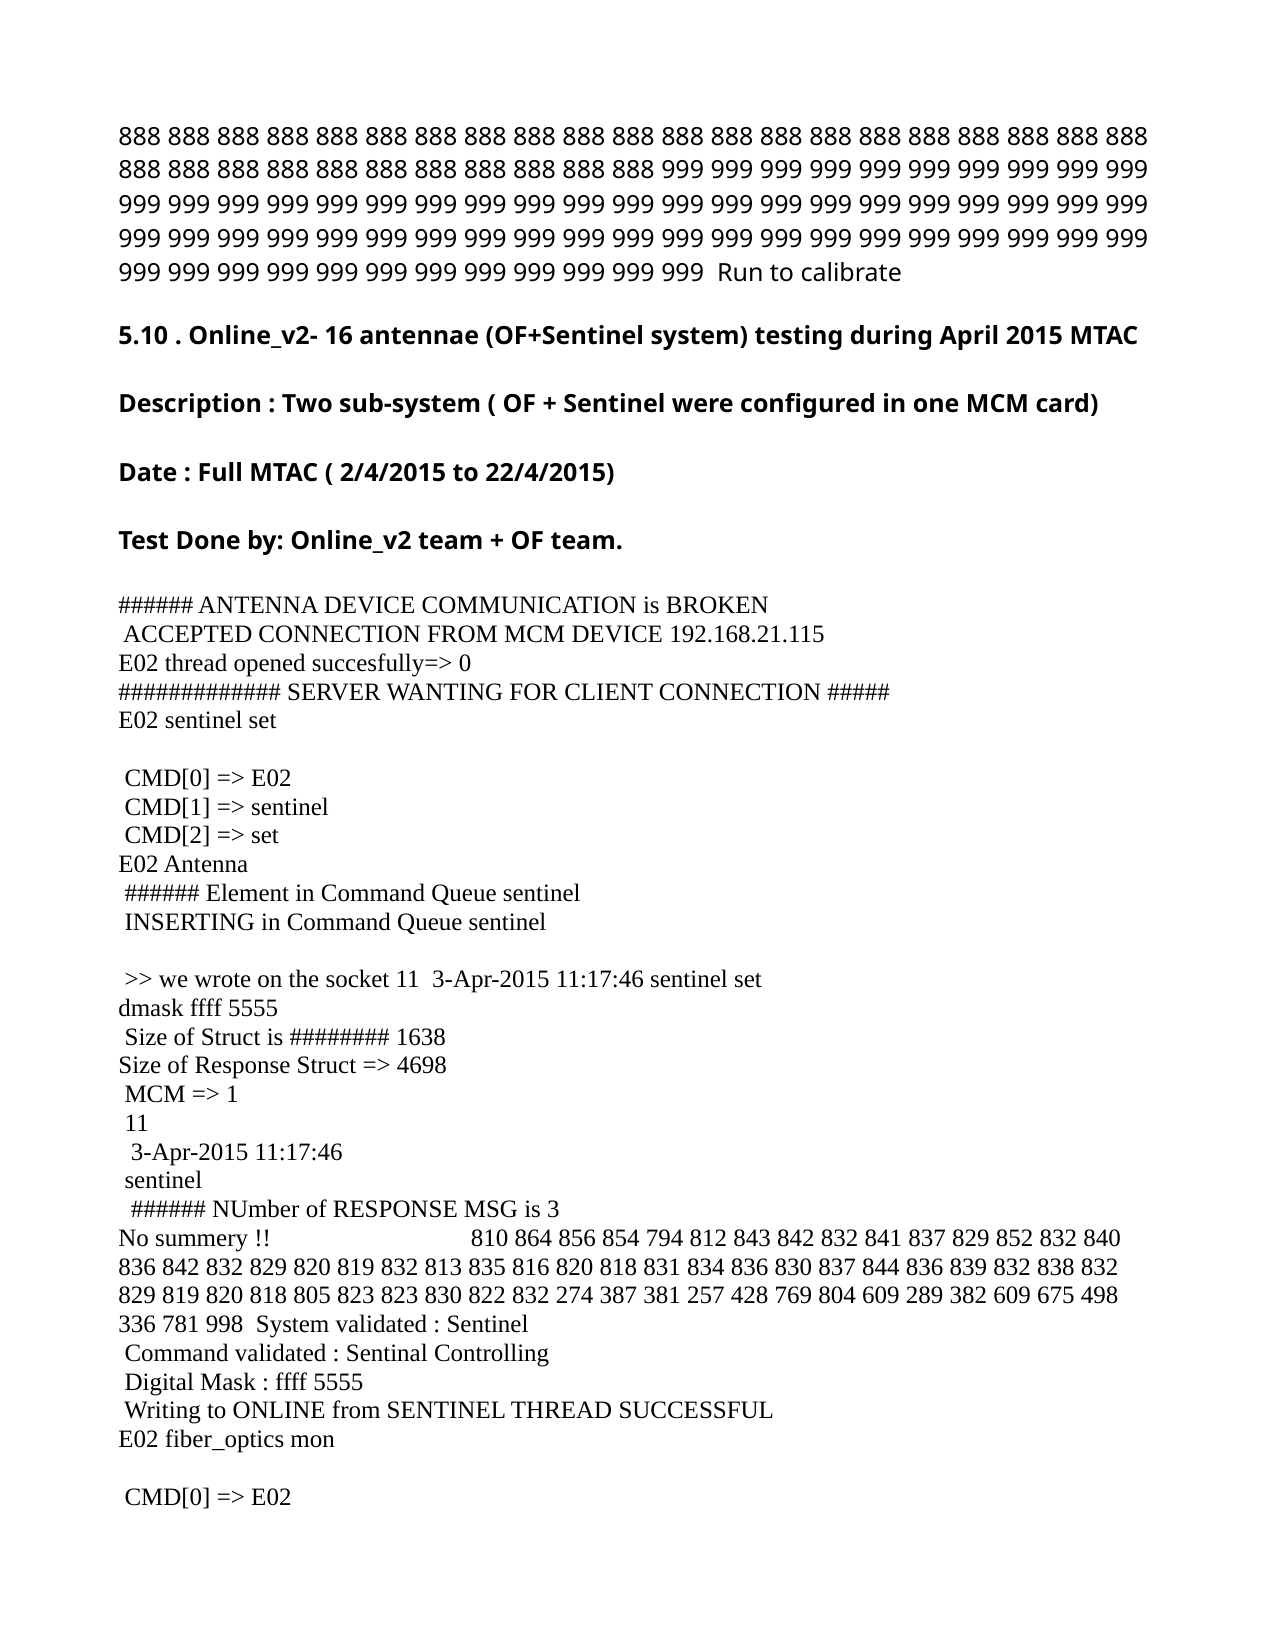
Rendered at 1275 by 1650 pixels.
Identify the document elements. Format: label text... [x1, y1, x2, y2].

text E02 fiber_optics mon [118, 1424, 1157, 1453]
text E02 thread opened succesfully=> 0 [118, 648, 1157, 677]
text Writing to ONLINE from SENTINEL THREAD SUCCESSFUL [118, 1395, 1157, 1424]
text >> we wrote on the socket 11 3-Apr-2015 11:17:46 sentinel set [118, 964, 1157, 993]
text 3-Apr-2015 11:17:46 [118, 1137, 1157, 1165]
text ###### NUmber of RESPONSE MSG is 3 [118, 1194, 1157, 1223]
text 5.10 . Online_v2- 16 antennae (OF+Sentinel system) testing during April 2015 MTAC [118, 318, 1157, 352]
text ###### ANTENNA DEVICE COMMUNICATION is BROKEN [118, 590, 1157, 619]
text ############# SERVER WANTING FOR CLIENT CONNECTION ##### [118, 677, 1157, 705]
text sentinel [118, 1165, 1157, 1194]
text CMD[0] => E02 [118, 1482, 1157, 1510]
text Description : Two sub-system ( OF + Sentinel were configured in one MCM card) [118, 386, 1157, 420]
text INSERTING in Command Queue sentinel [118, 907, 1157, 935]
text No summery !! 810 864 856 854 794 812 843 842 832 841 837 829 852 832 840 836 842 832 829 820 819 832 813 835 816 820 818 831 834 836 830 837 844 836 839 832 838 832 829 819 820 818 805 823 823 830 822 832 274 387 381 257 428 769 804 609 289 382 609 675 498 336 781 998 System validated : Sentinel [118, 1223, 1157, 1338]
text Date : Full MTAC ( 2/4/2015 to 22/4/2015) [118, 454, 1157, 488]
text CMD[0] => E02 [118, 763, 1157, 792]
text Test Done by: Online_v2 team + OF team. [118, 522, 1157, 556]
text ###### Element in Command Queue sentinel [118, 878, 1157, 907]
text MCM => 1 [118, 1079, 1157, 1108]
text ACCEPTED CONNECTION FROM MCM DEVICE 192.168.21.115 [118, 619, 1157, 648]
text CMD[1] => sentinel [118, 792, 1157, 820]
text 11 [118, 1108, 1157, 1137]
text Size of Response Struct => 4698 [118, 1050, 1157, 1079]
text Command validated : Sentinal Controlling [118, 1338, 1157, 1367]
text 888 888 888 888 888 888 888 888 888 888 888 888 888 888 888 888 888 888 888 888 888 888 888 888 888 888 888 888 888 888 888 888 999 999 999 999 999 999 999 999 999 999 999 999 999 999 999 999 999 999 999 999 999 999 999 999 999 999 999 999 999 999 999 999 999 999 999 999 999 999 999 999 999 999 999 999 999 999 999 999 999 999 999 999 999 999 999 999 999 999 999 999 999 999 999 999 Run to calibrate [118, 118, 1157, 288]
text dmask ffff 5555 [118, 993, 1157, 1022]
text E02 sentinel set [118, 705, 1157, 734]
text CMD[2] => set [118, 820, 1157, 849]
text E02 Antenna [118, 849, 1157, 878]
text Size of Struct is ######## 1638 [118, 1022, 1157, 1050]
text Digital Mask : ffff 5555 [118, 1367, 1157, 1395]
